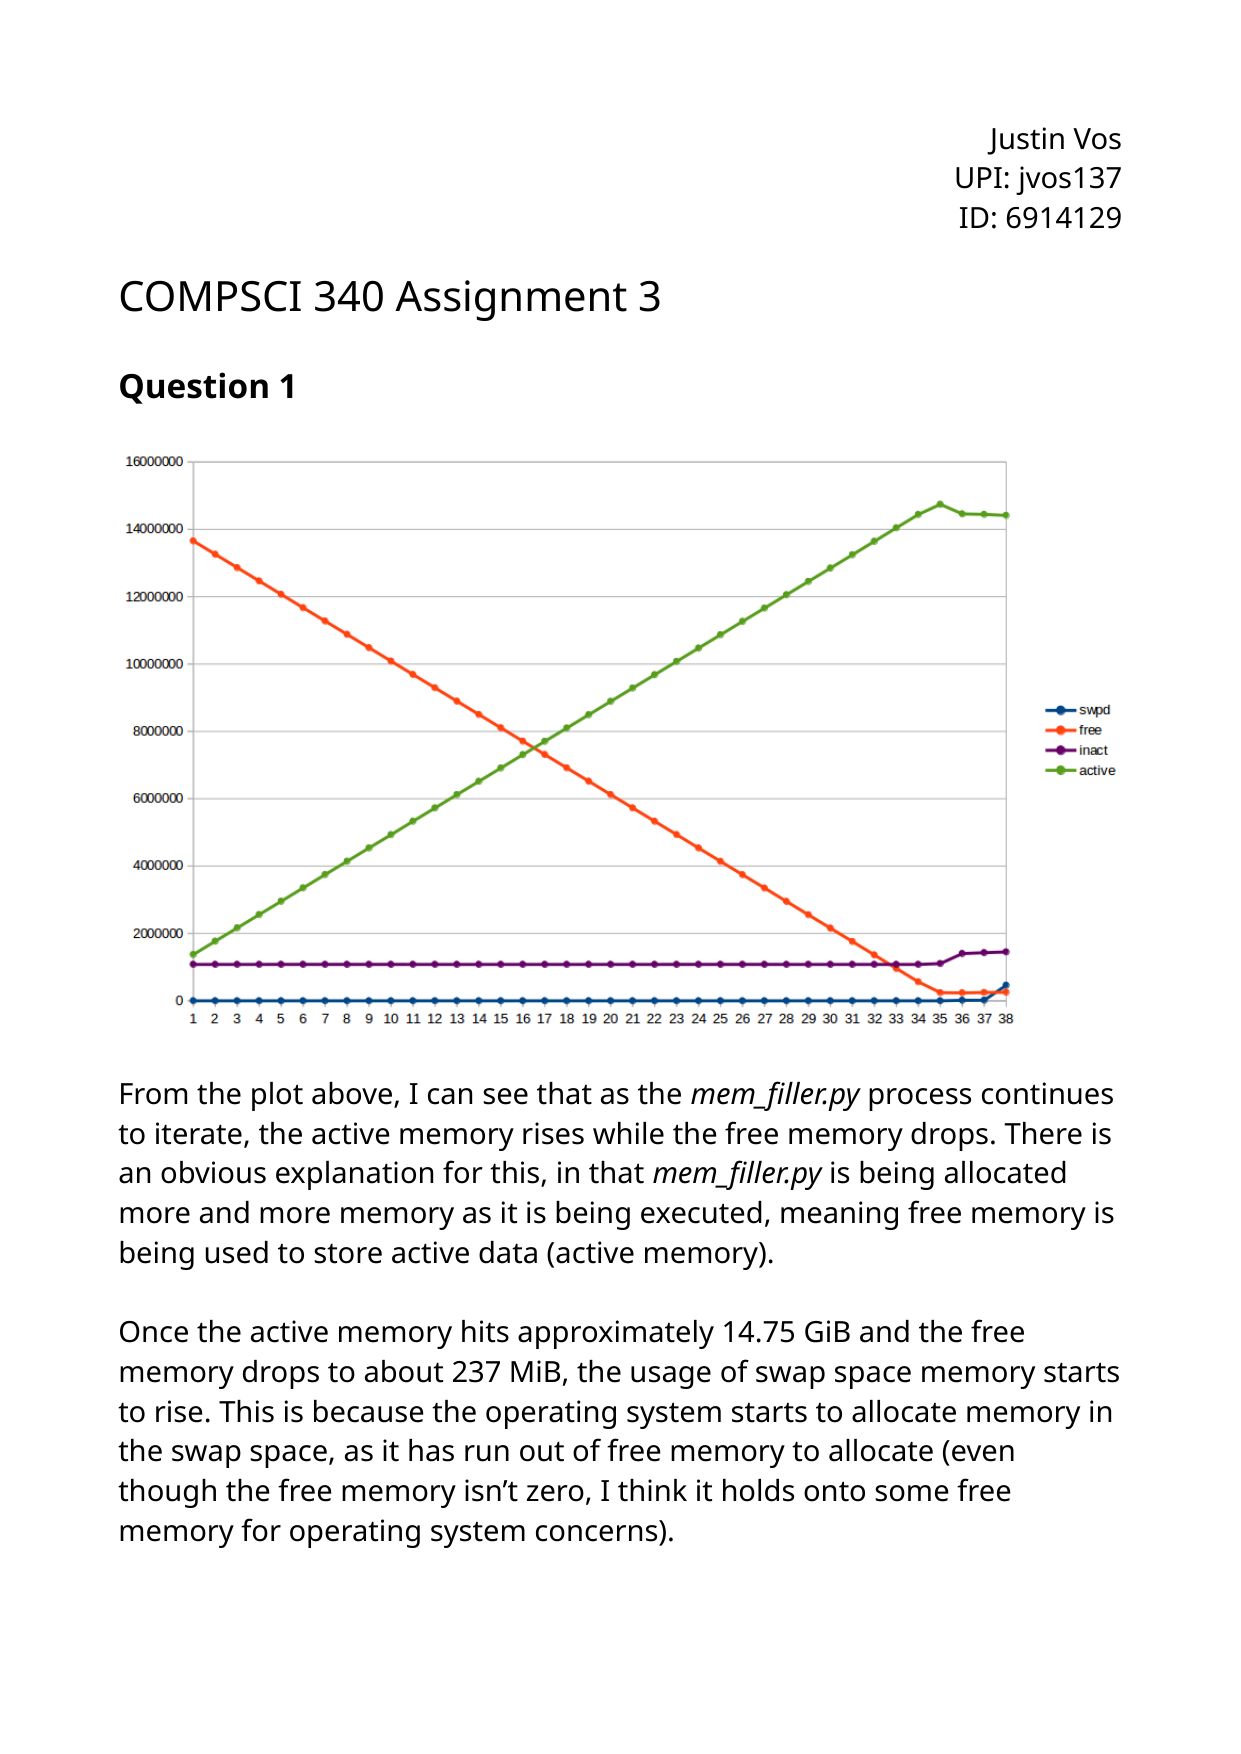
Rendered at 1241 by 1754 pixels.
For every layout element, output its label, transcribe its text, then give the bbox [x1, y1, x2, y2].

text Question 1 [118, 363, 1122, 408]
text Once the active memory hits approximately 14.75 GiB and the free memory drops to about 237 MiB, the usage of swap space memory starts to rise. This is because the operating system starts to allocate memory in the swap space, as it has run out of free memory to allocate (even though the free memory isn’t zero, I think it holds onto some free memory for operating system concerns). [118, 1312, 1122, 1550]
picture [118, 448, 1123, 1034]
text COMPSCI 340 Assignment 3 [118, 267, 1122, 323]
text From the plot above, I can see that as the mem_filler.py process continues to iterate, the active memory rises while the free memory drops. There is an obvious explanation for this, in that mem_filler.py is being allocated more and more memory as it is being executed, meaning free memory is being used to store active data (active memory). [118, 1073, 1122, 1272]
